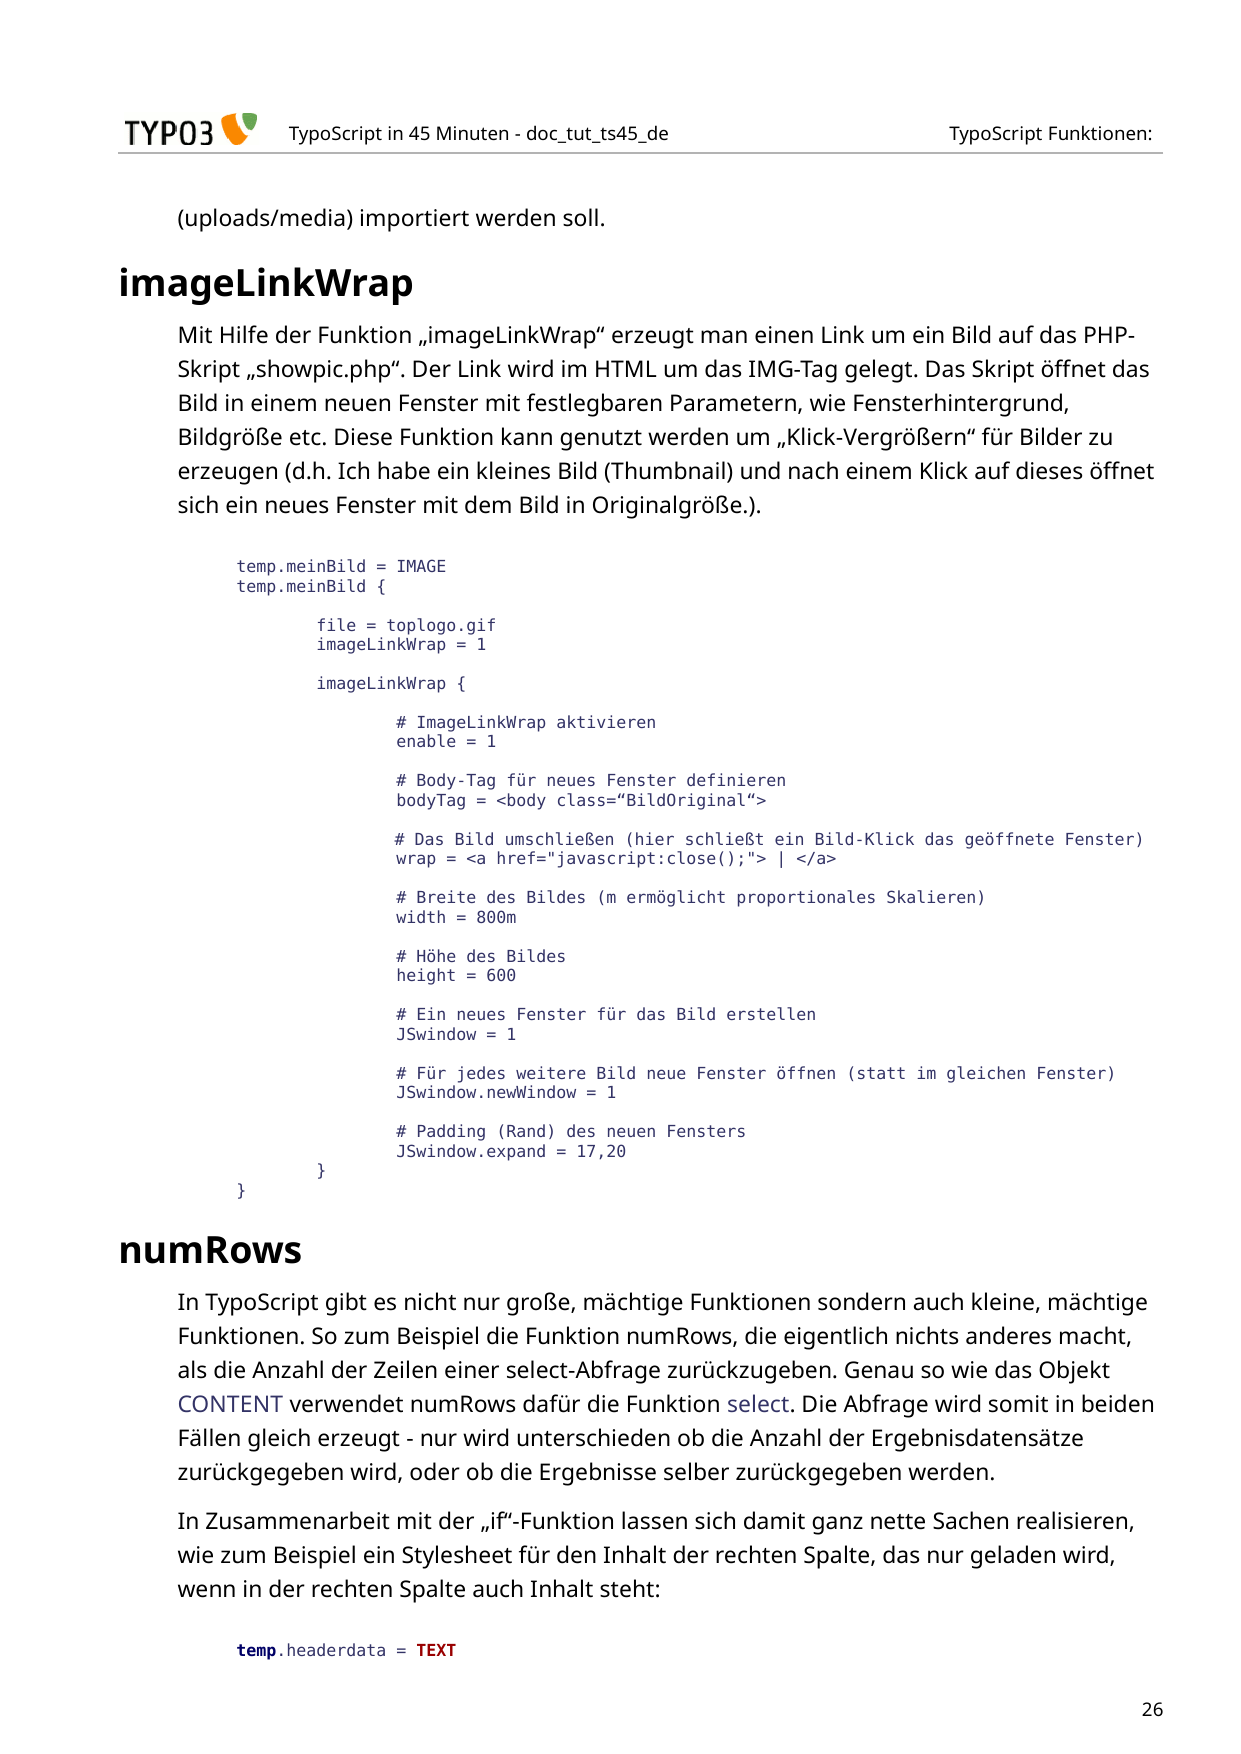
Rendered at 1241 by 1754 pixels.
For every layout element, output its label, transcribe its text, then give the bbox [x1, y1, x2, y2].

text # Für jedes weitere Bild neue Fenster öffnen (statt im gleichen Fenster) [236, 1063, 1163, 1083]
text imageLinkWrap = 1 [236, 635, 1163, 654]
text file = toplogo.gif [236, 616, 1163, 635]
text In TypoScript gibt es nicht nur große, mächtige Funktionen sondern auch kleine, mächtige Funktionen. So zum Beispiel die Funktion numRows, die eigentlich nichts anderes macht, als die Anzahl der Zeilen einer select-Abfrage zurückzugeben. Genau so wie das Objekt CONTENT verwendet numRows dafür die Funktion select. Die Abfrage wird somit in beiden Fällen gleich erzeugt - nur wird unterschieden ob die Anzahl der Ergebnisdatensätze zurückgegeben wird, oder ob die Ergebnisse selber zurückgegeben werden. [177, 1286, 1163, 1487]
text width = 800m [236, 908, 1163, 927]
text Mit Hilfe der Funktion „imageLinkWrap“ erzeugt man einen Link um ein Bild auf das PHP-Skript „showpic.php“. Der Link wird im HTML um das IMG-Tag gelegt. Das Skript öffnet das Bild in einem neuen Fenster mit festlegbaren Parametern, wie Fensterhintergrund, Bildgröße etc. Diese Funktion kann genutzt werden um „Klick-Vergrößern“ für Bilder zu erzeugen (d.h. Ich habe ein kleines Bild (Thumbnail) und nach einem Klick auf dieses öffnet sich ein neues Fenster mit dem Bild in Originalgröße.). [177, 319, 1163, 520]
text # Padding (Rand) des neuen Fensters [236, 1122, 1163, 1141]
text # Ein neues Fenster für das Bild erstellen [236, 1005, 1163, 1024]
text enable = 1 [236, 732, 1163, 752]
text # Body-Tag für neues Fenster definieren [236, 771, 1163, 791]
subtitle imageLinkWrap [118, 256, 1163, 307]
text JSwindow.expand = 17,20 [236, 1141, 1163, 1161]
text temp.meinBild = IMAGE [236, 557, 1163, 577]
text JSwindow = 1 [236, 1024, 1163, 1044]
text } [236, 1161, 1163, 1180]
text } [236, 1180, 1163, 1200]
subtitle numRows [118, 1223, 1163, 1274]
text # Höhe des Bildes [236, 947, 1163, 966]
text wrap = <a href="javascript:close();"> | </a> [236, 849, 1163, 869]
text temp.headerdata = TEXT [236, 1641, 1163, 1661]
text In Zusammenarbeit mit der „if“-Funktion lassen sich damit ganz nette Sachen realisieren, wie zum Beispiel ein Stylesheet für den Inhalt der rechten Spalte, das nur geladen wird, wenn in der rechten Spalte auch Inhalt steht: [177, 1505, 1163, 1604]
text # Breite des Bildes (m ermöglicht proportionales Skalieren) [236, 888, 1163, 908]
text temp.meinBild { [236, 577, 1163, 596]
text bodyTag = <body class=“BildOriginal“> [236, 791, 1163, 810]
text imageLinkWrap { [236, 674, 1163, 693]
text height = 600 [236, 966, 1163, 986]
text # ImageLinkWrap aktivieren [236, 713, 1163, 732]
text (uploads/media) importiert werden soll. [177, 202, 1163, 233]
picture [124, 112, 260, 145]
text # Das Bild umschließen (hier schließt ein Bild-Klick das geöffnete Fenster) [236, 830, 1163, 849]
text JSwindow.newWindow = 1 [236, 1083, 1163, 1102]
